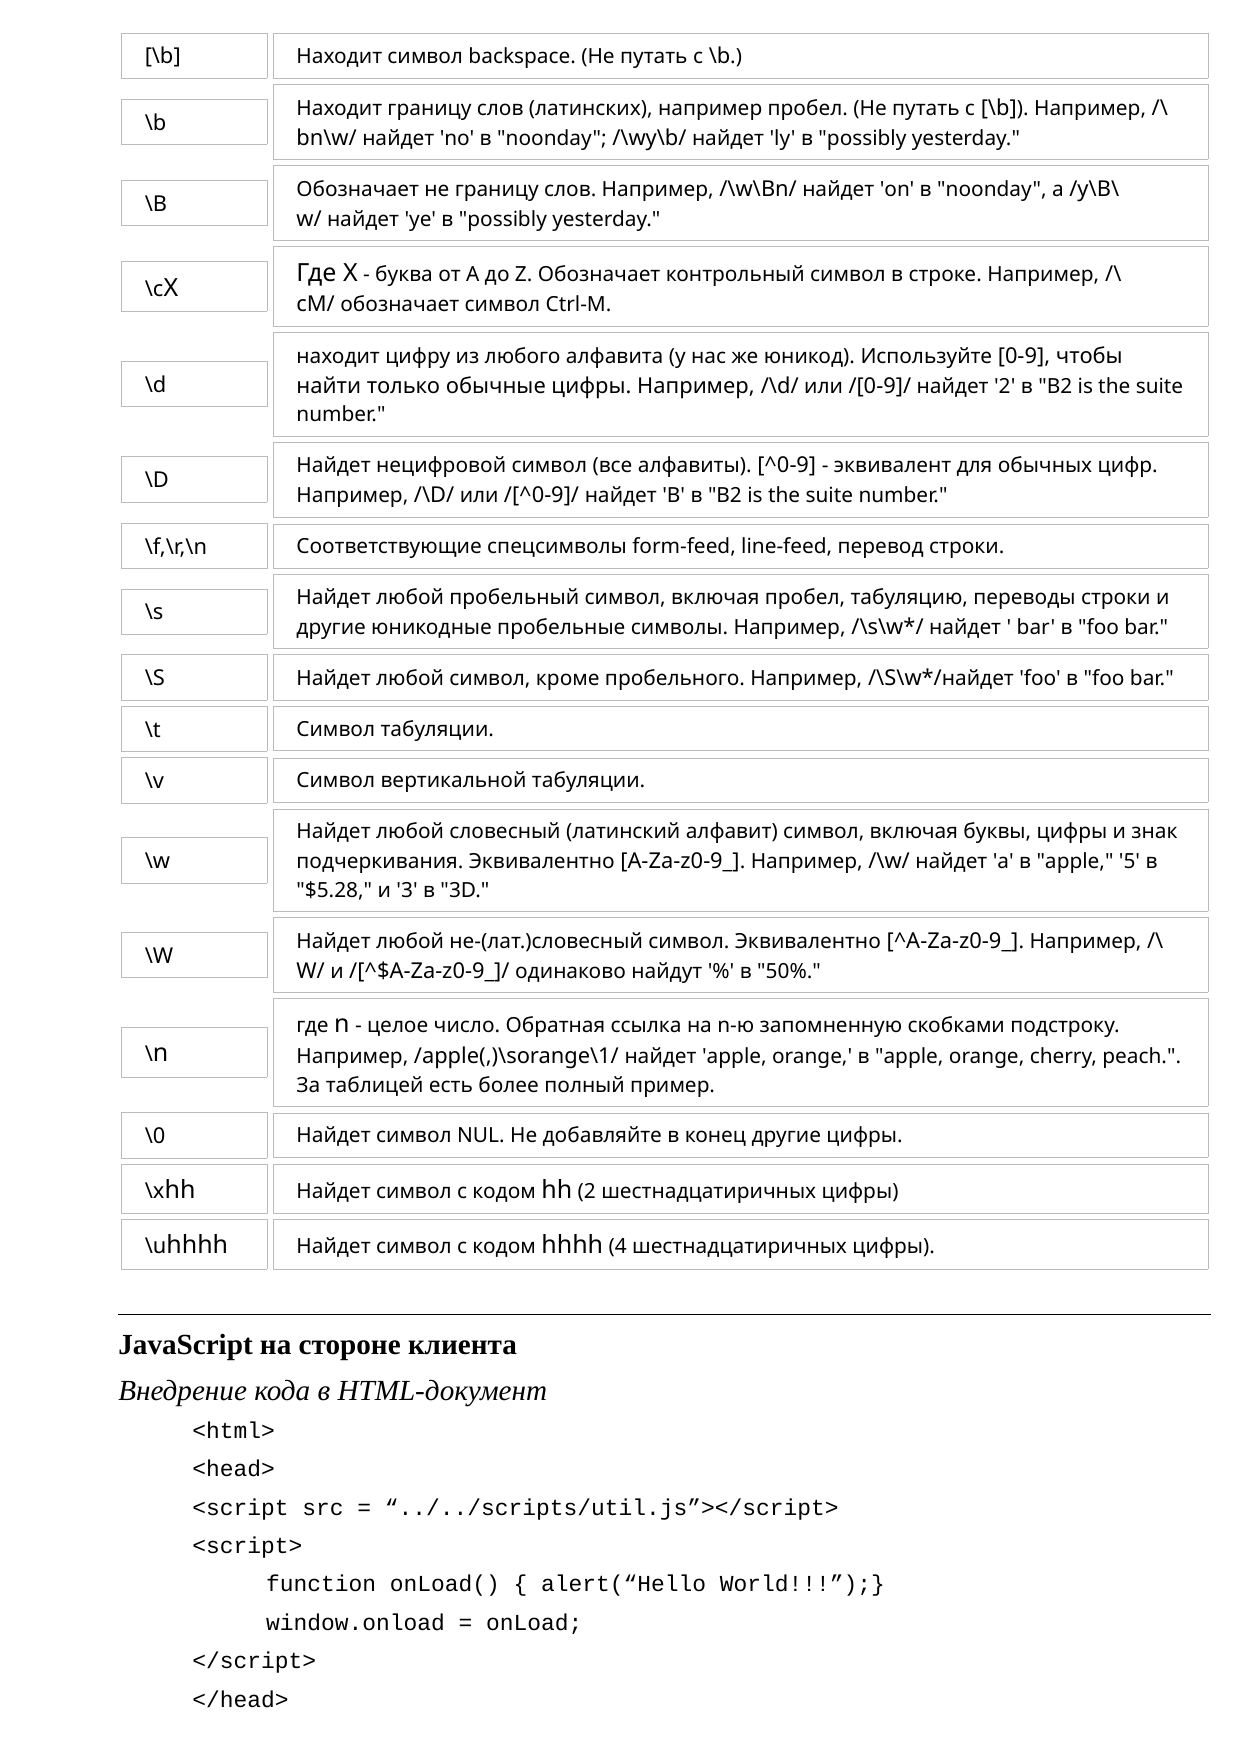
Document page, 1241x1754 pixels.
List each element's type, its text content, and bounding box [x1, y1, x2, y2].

table_cell \D [118, 439, 270, 520]
text <head> [192, 1457, 1211, 1483]
text window.onload = onLoad; [192, 1611, 1211, 1637]
table_cell Найдет символ с кодом hhhh (4 шестнадцатиричных цифры). [270, 1216, 1211, 1272]
table_cell \W [118, 914, 270, 995]
table_cell Находит символ backspace. (Не путать с \b.) [270, 30, 1211, 81]
table_cell [\b] [118, 30, 270, 81]
table_cell \S [118, 651, 270, 703]
text <script src = “../../scripts/util.js”></script> [192, 1496, 1211, 1522]
table_cell \t [118, 703, 270, 754]
text function onLoad() { alert(“Hello World!!!”);} [192, 1573, 1211, 1599]
table_cell \uhhhh [118, 1216, 270, 1272]
table_cell \xhh [118, 1161, 270, 1216]
table_cell \d [118, 329, 270, 439]
table_cell Символ вертикальной табуляции. [270, 754, 1211, 806]
text <html> [192, 1419, 1211, 1445]
table_cell Найдет нецифровой символ (все алфавиты). [^0-9] - эквивалент для обычных цифр. Например, /\D/ или /[^0-9]/ найдет 'B' в "B2 is the suite number." [270, 439, 1211, 520]
table_cell Соответствующие спецсимволы form-feed, line-feed, перевод строки. [270, 520, 1211, 571]
table_cell Найдет символ с кодом hh (2 шестнадцатиричных цифры) [270, 1161, 1211, 1216]
table_cell \b [118, 81, 270, 162]
table_cell Где X - буква от A до Z. Обозначает контрольный символ в строке. Например, /\cM/ обозначает символ Ctrl-M. [270, 244, 1211, 329]
text JavaScript на стороне клиента [118, 1327, 1211, 1361]
table_cell Найдет любой пробельный символ, включая пробел, табуляцию, переводы строки и другие юникодные пробельные символы. Например, /\s\w*/ найдет ' bar' в "foo bar." [270, 571, 1211, 651]
table_cell \v [118, 754, 270, 806]
text Внедрение кода в HTML-документ [118, 1373, 1211, 1407]
table_cell Обозначает не границу слов. Например, /\w\Bn/ найдет 'on' в "noonday", а /y\B\w/ найдет 'ye' в "possibly yesterday." [270, 162, 1211, 243]
table_cell \s [118, 571, 270, 651]
text <script> [192, 1534, 1211, 1560]
table_cell Найдет любой символ, кроме пробельного. Например, /\S\w*/найдет 'foo' в "foo bar." [270, 651, 1211, 703]
table_cell Найдет символ NUL. Не добавляйте в конец другие цифры. [270, 1109, 1211, 1161]
table_cell Найдет любой словесный (латинский алфавит) символ, включая буквы, цифры и знак подчеркивания. Эквивалентно [A-Za-z0-9_]. Например, /\w/ найдет 'a' в "apple," '5' в "$5.28," и '3' в "3D." [270, 806, 1211, 914]
table_cell \B [118, 162, 270, 243]
table_cell \f,\r,\n [118, 520, 270, 571]
table_cell Найдет любой не-(лат.)словесный символ. Эквивалентно [^A-Za-z0-9_]. Например, /\W/ и /[^$A-Za-z0-9_]/ одинаково найдут '%' в "50%." [270, 914, 1211, 995]
table_cell Символ табуляции. [270, 703, 1211, 754]
table_cell \n [118, 995, 270, 1109]
table_cell находит цифру из любого алфавита (у нас же юникод). Используйте [0-9], чтобы найти только обычные цифры. Например, /\d/ или /[0-9]/ найдет '2' в "B2 is the suite number." [270, 329, 1211, 439]
table_cell \w [118, 806, 270, 914]
table_cell \0 [118, 1109, 270, 1161]
text </head> [192, 1688, 1211, 1714]
table_cell где n - целое число. Обратная ссылка на n-ю запомненную скобками подстроку. Например, /apple(,)\sorange\1/ найдет 'apple, orange,' в "apple, orange, cherry, peach.". За таблицей есть более полный пример. [270, 995, 1211, 1109]
text </script> [192, 1650, 1211, 1676]
table_cell \cX [118, 244, 270, 329]
table_cell Находит границу слов (латинских), например пробел. (Не путать с [\b]). Например, /\bn\w/ найдет 'no' в "noonday"; /\wy\b/ найдет 'ly' в "possibly yesterday." [270, 81, 1211, 162]
